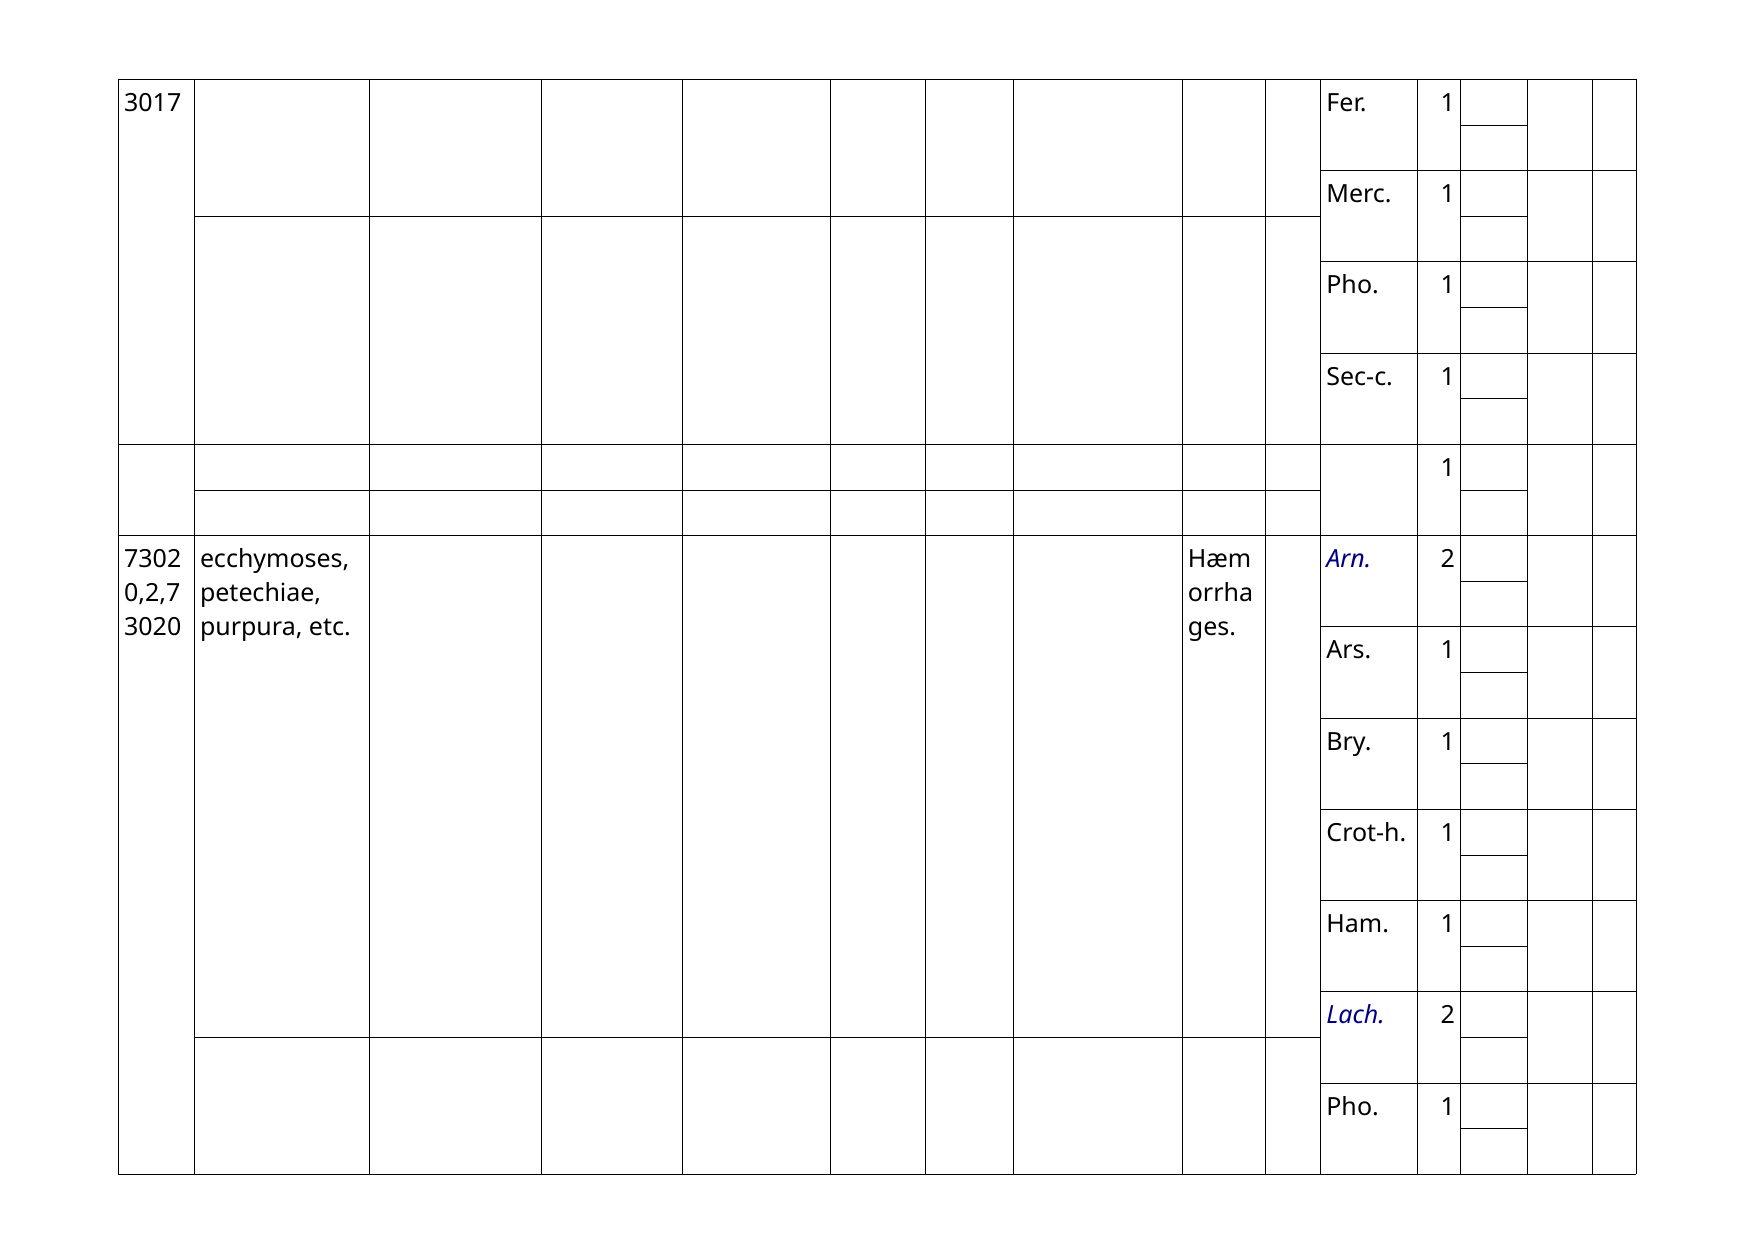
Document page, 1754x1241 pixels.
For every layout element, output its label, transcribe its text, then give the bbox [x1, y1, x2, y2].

table_cell [1266, 536, 1320, 1037]
table_cell [1461, 582, 1527, 626]
table_cell [1528, 810, 1592, 900]
table_cell [1461, 262, 1527, 307]
table_cell [1461, 445, 1527, 489]
table_cell [831, 491, 925, 535]
table_cell [1593, 1084, 1636, 1174]
table_cell [1266, 80, 1320, 216]
table_cell [1461, 1084, 1527, 1128]
table_cell 1 [1418, 719, 1460, 809]
table_cell [1461, 901, 1527, 946]
table_cell [542, 217, 682, 444]
table_cell [1266, 445, 1320, 489]
table_cell [1461, 354, 1527, 398]
table_cell [683, 217, 830, 444]
table_cell [370, 80, 541, 216]
table_cell [926, 536, 1013, 1037]
table_cell [1593, 810, 1636, 900]
table_cell Bry. [1321, 719, 1417, 809]
table_cell [1266, 1038, 1320, 1174]
table_cell [1266, 491, 1320, 535]
table_cell [831, 1038, 925, 1174]
table_cell 1 [1418, 80, 1460, 170]
table_cell [119, 445, 194, 535]
table_cell [370, 445, 541, 489]
table_cell [1528, 901, 1592, 991]
table_cell Pho. [1321, 262, 1417, 353]
table_cell [370, 491, 541, 535]
table_cell [370, 217, 541, 444]
table_cell [1461, 992, 1527, 1037]
table_cell [1593, 262, 1636, 353]
table_cell Ham. [1321, 901, 1417, 991]
table_cell [926, 491, 1013, 535]
table_cell [1461, 536, 1527, 581]
table_cell [1014, 445, 1182, 489]
table_cell [370, 536, 541, 1037]
table_cell [1014, 1038, 1182, 1174]
table_cell [1593, 171, 1636, 261]
table_cell [1461, 126, 1527, 170]
table_cell [1528, 1084, 1592, 1174]
table_cell [1461, 719, 1527, 763]
table_cell [1461, 217, 1527, 261]
table_cell Arn. [1321, 536, 1417, 626]
table_cell [1183, 445, 1265, 489]
table_cell [1461, 627, 1527, 672]
table_cell [542, 1038, 682, 1174]
table_cell 73020,2,73020 [119, 536, 194, 1174]
table_cell [195, 491, 369, 535]
table_cell [1183, 80, 1265, 216]
table_cell [1593, 445, 1636, 535]
table_cell [1461, 491, 1527, 535]
table_cell [1461, 308, 1527, 353]
table_cell [1528, 719, 1592, 809]
table_cell [1321, 445, 1417, 535]
table_cell [831, 445, 925, 489]
table_cell [1593, 627, 1636, 718]
table_cell [1461, 1038, 1527, 1083]
table_cell [1593, 354, 1636, 444]
table_cell [1593, 901, 1636, 991]
table_cell [1528, 992, 1592, 1083]
table_cell [926, 445, 1013, 489]
table_cell [1461, 399, 1527, 444]
table_cell 1 [1418, 901, 1460, 991]
table_cell 2 [1418, 536, 1460, 626]
table_cell [1593, 536, 1636, 626]
table_cell Ars. [1321, 627, 1417, 718]
table_cell [831, 80, 925, 216]
table_cell [1461, 856, 1527, 900]
table_cell [1528, 262, 1592, 353]
table_cell [831, 217, 925, 444]
table_cell [195, 80, 369, 216]
table_cell [831, 536, 925, 1037]
table_cell [926, 80, 1013, 216]
table_cell [542, 445, 682, 489]
table_cell [926, 1038, 1013, 1174]
table_cell [683, 80, 830, 216]
table_cell ecchymoses, petechiae, purpura, etc. [195, 536, 369, 1037]
table_cell Hæmorrhages. [1183, 536, 1265, 1037]
table_cell 1 [1418, 354, 1460, 444]
table_cell [1183, 1038, 1265, 1174]
table_cell [1461, 171, 1527, 216]
table_cell 1 [1418, 810, 1460, 900]
table_cell [542, 80, 682, 216]
table_cell 1 [1418, 627, 1460, 718]
table_cell [1014, 491, 1182, 535]
table_cell [1014, 80, 1182, 216]
table_cell [1528, 445, 1592, 535]
table_cell [1461, 673, 1527, 718]
table_cell [542, 491, 682, 535]
table_cell 1 [1418, 171, 1460, 261]
table_cell [1593, 719, 1636, 809]
table_cell [195, 217, 369, 444]
table_cell [683, 491, 830, 535]
table_cell [1528, 627, 1592, 718]
table_cell 1 [1418, 1084, 1460, 1174]
table_cell [1528, 536, 1592, 626]
table_cell [370, 1038, 541, 1174]
table_cell Crot-h. [1321, 810, 1417, 900]
table_cell 1 [1418, 445, 1460, 535]
table_cell [1593, 80, 1636, 170]
table_cell Pho. [1321, 1084, 1417, 1174]
table_cell [683, 445, 830, 489]
table_cell [1014, 536, 1182, 1037]
table_cell [1528, 171, 1592, 261]
table_cell Fer. [1321, 80, 1417, 170]
table_cell [195, 445, 369, 489]
table_cell [1528, 354, 1592, 444]
table_cell [1183, 491, 1265, 535]
table_cell Lach. [1321, 992, 1417, 1083]
table_cell 1 [1418, 262, 1460, 353]
table_cell Sec-c. [1321, 354, 1417, 444]
table_cell [1183, 217, 1265, 444]
table_cell [683, 1038, 830, 1174]
table_cell Merc. [1321, 171, 1417, 261]
table_cell [683, 536, 830, 1037]
table_cell 2 [1418, 992, 1460, 1083]
table_cell [1266, 217, 1320, 444]
table_cell 3017 [119, 80, 194, 444]
table_cell [1014, 217, 1182, 444]
table_cell [542, 536, 682, 1037]
table_cell [1461, 80, 1527, 124]
table_cell [1461, 810, 1527, 854]
table_cell [195, 1038, 369, 1174]
table_cell [1461, 947, 1527, 991]
table_cell [1528, 80, 1592, 170]
table_cell [1461, 1129, 1527, 1174]
table_cell [1461, 764, 1527, 809]
table_cell [1593, 992, 1636, 1083]
table_cell [926, 217, 1013, 444]
